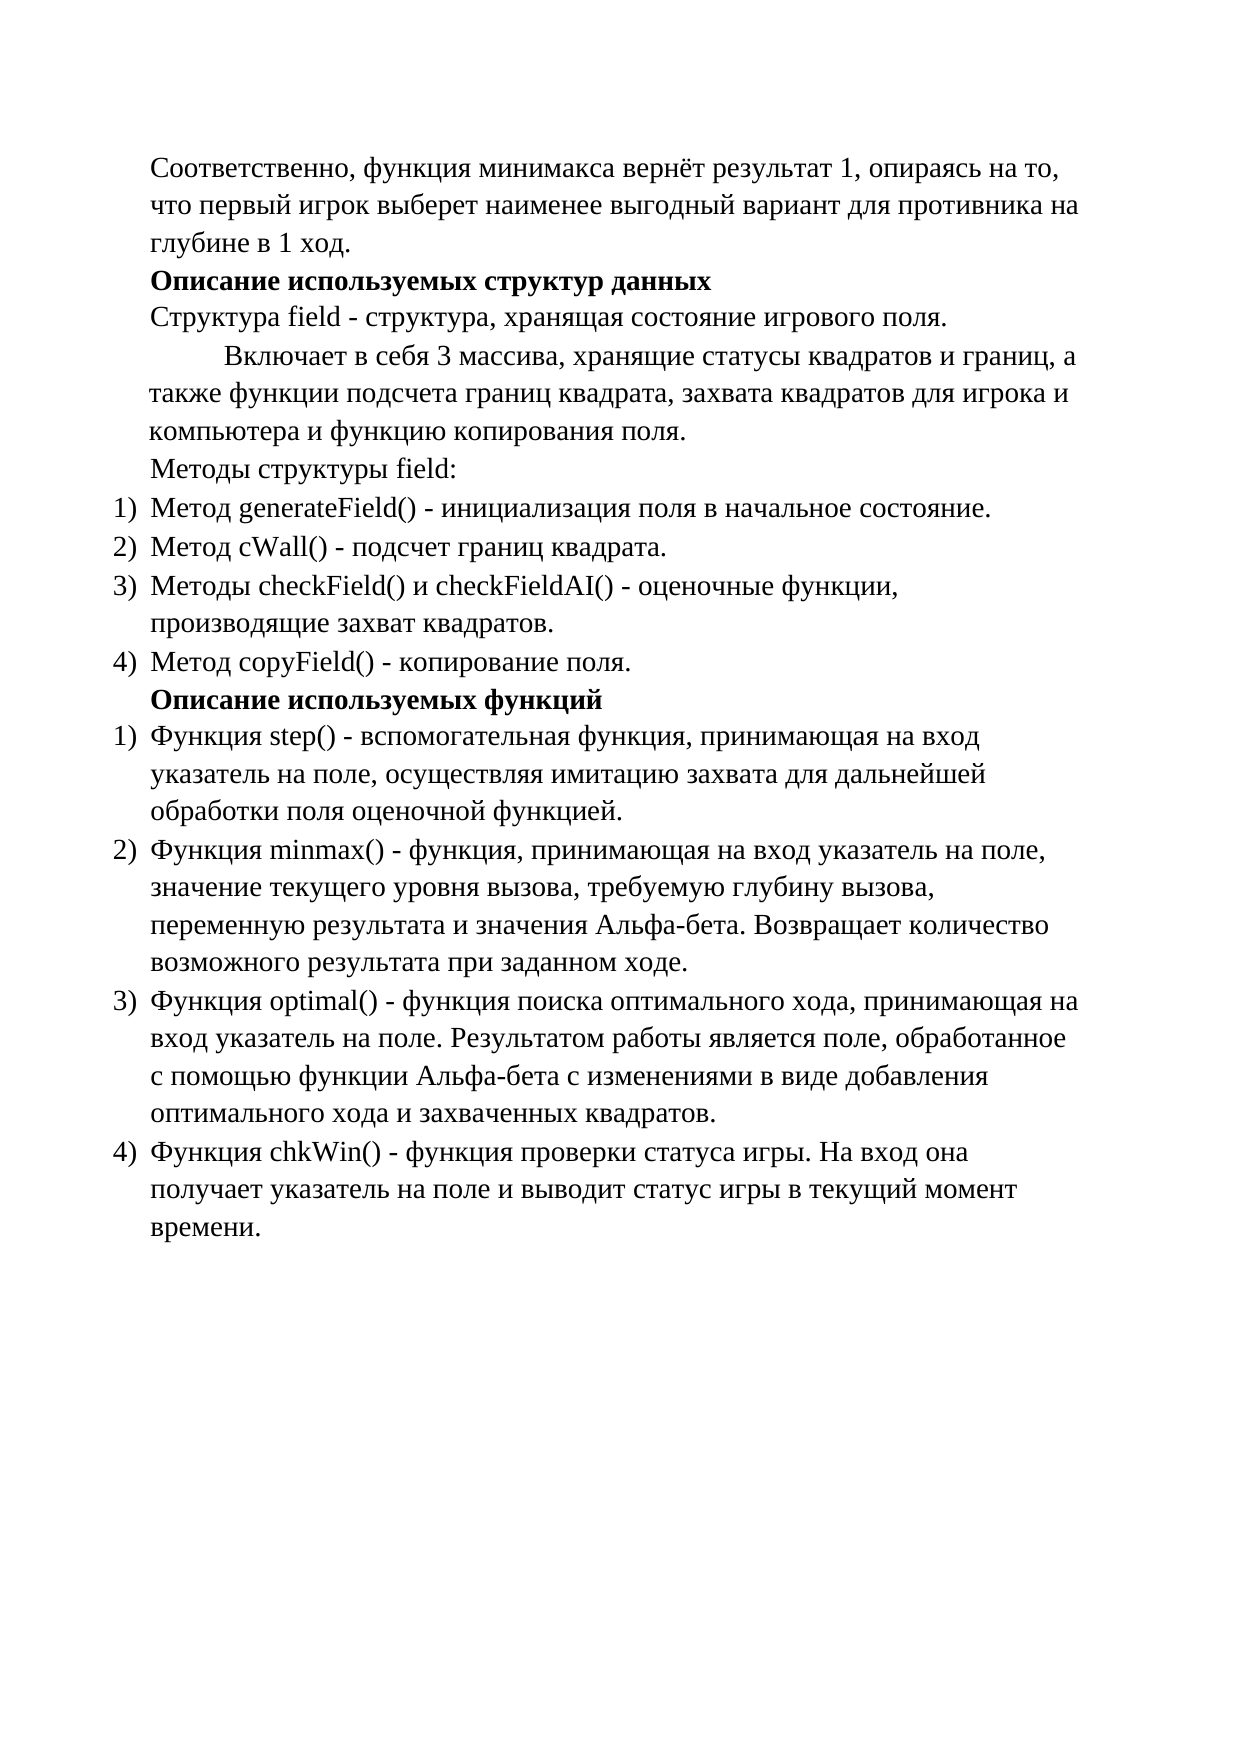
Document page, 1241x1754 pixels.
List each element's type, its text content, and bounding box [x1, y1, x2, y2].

list Функция minmax() - функция, принимающая на вход указатель на поле, значение текущего уровня вызова, требуемую глубину вызова, переменную результата и значения Альфа-бета. Возвращает количество возможного результата при заданном ходе. [113, 832, 1082, 978]
list Функция step() - вспомогательная функция, принимающая на вход указатель на поле, осуществляя имитацию захвата для дальнейшей обработки поля оценочной функцией. [113, 718, 1082, 827]
text Методы структуры field: [150, 452, 1082, 485]
subtitle Описание используемых структур данных [150, 263, 1082, 297]
list Функция chkWin() - функция проверки статуса игры. На вход она получает указатель на поле и выводит статус игры в текущий момент времени. [113, 1134, 1082, 1243]
list Метод cWall() - подсчет границ квадрата. [113, 529, 1082, 562]
list Метод generateField() - инициализация поля в начальное состояние. [113, 490, 1082, 524]
list Метод copyField() - копирование поля. [113, 644, 1082, 677]
list Методы checkField() и checkFieldAI() - оценочные функции, производящие захват квадратов. [113, 568, 1082, 639]
text Соответственно, функция минимакса вернёт результат 1, опираясь на то, что первый игрок выберет наименее выгодный вариант для противника на глубине в 1 ход. [150, 150, 1082, 258]
list Функция optimal() - функция поиска оптимального хода, принимающая на вход указатель на поле. Результатом работы является поле, обработанное с помощью функции Альфа-бета с изменениями в виде добавления оптимального хода и захваченных квадратов. [113, 983, 1082, 1129]
text Структура field - структура, хранящая состояние игрового поля. [150, 299, 1082, 333]
text Включает в себя 3 массива, хранящие статусы квадратов и границ, а также функции подсчета границ квадрата, захвата квадратов для игрока и компьютера и функцию копирования поля. [149, 338, 1082, 447]
subtitle Описание используемых функций [150, 682, 1082, 716]
